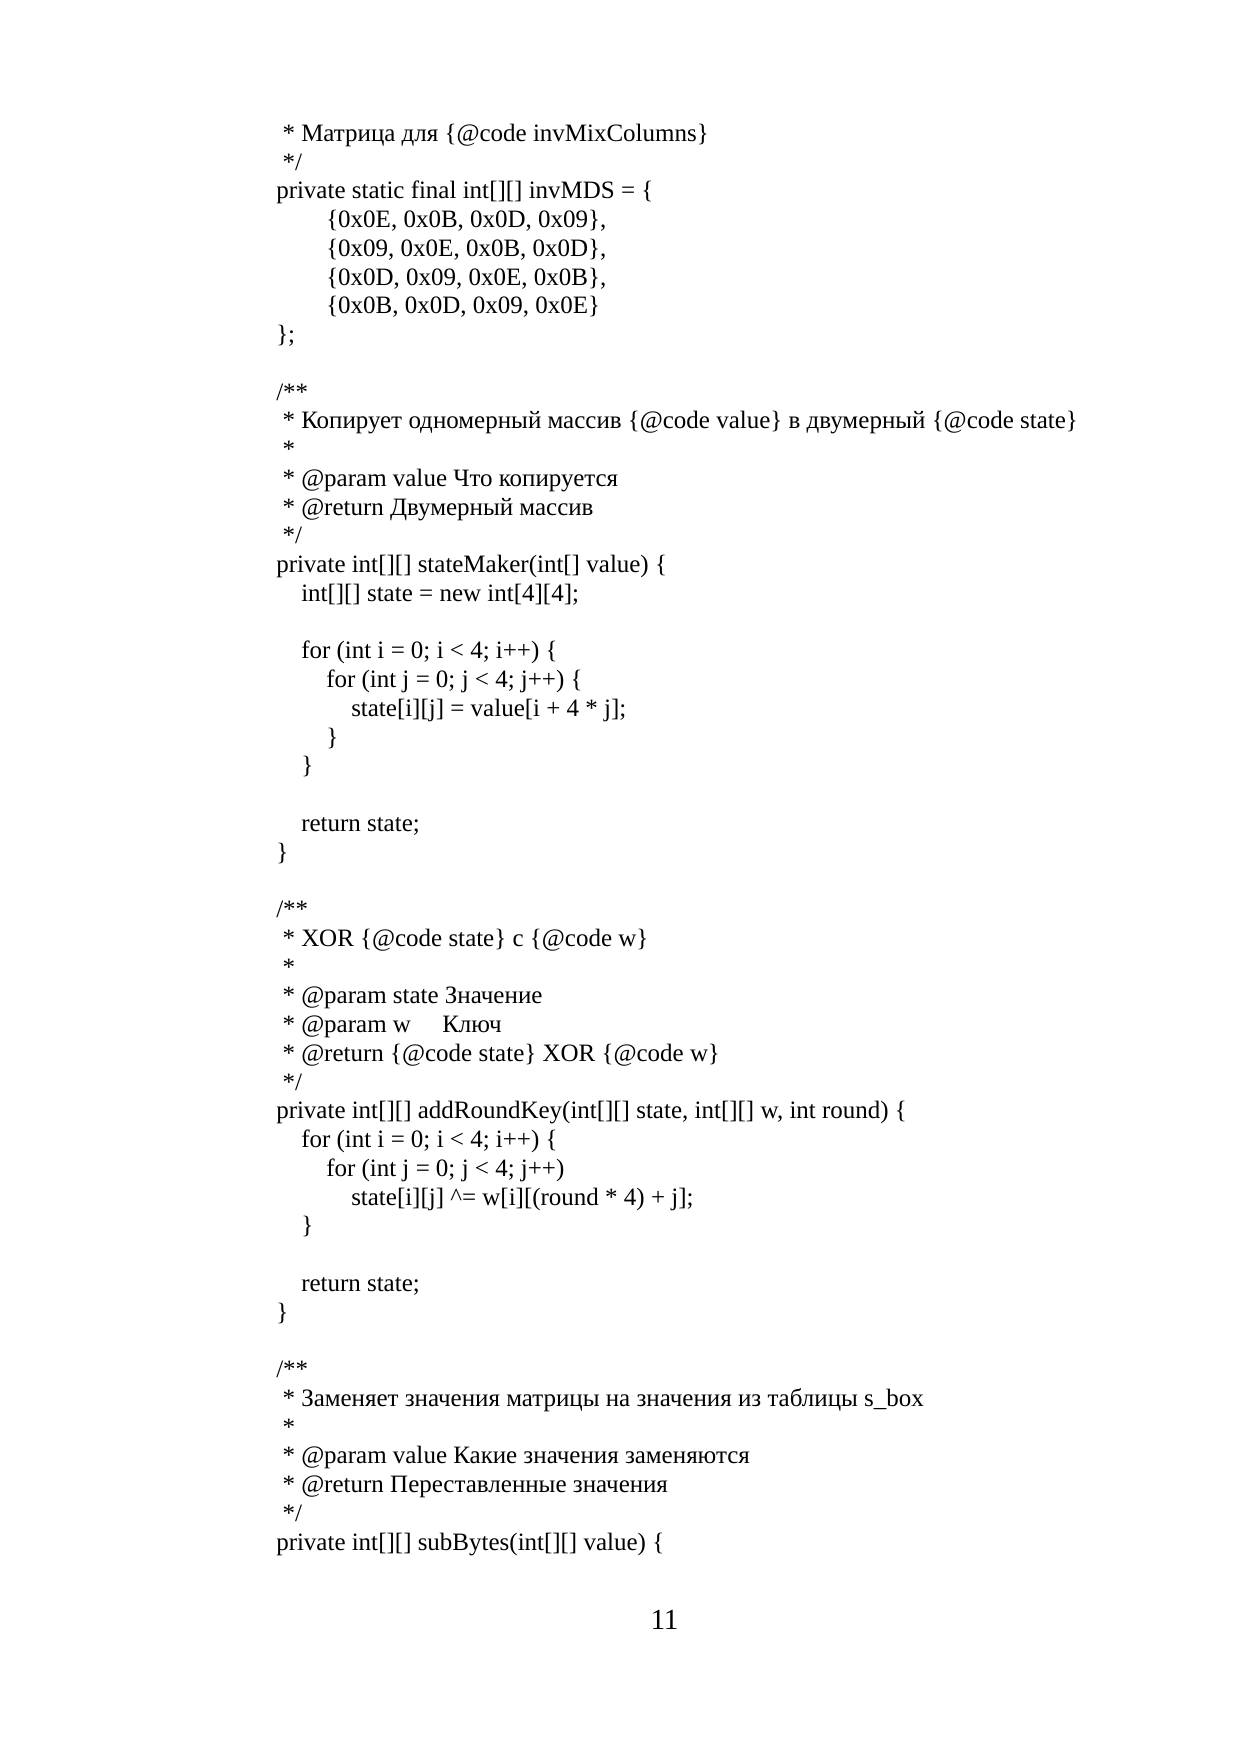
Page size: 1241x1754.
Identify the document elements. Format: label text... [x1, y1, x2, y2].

text * Заменяет значения матрицы на значения из таблицы s_box [177, 1383, 1152, 1412]
text * [177, 434, 1152, 463]
text */ [177, 521, 1152, 549]
text * @param state Значение [177, 981, 1152, 1009]
text for (int j = 0; j < 4; j++) { [177, 664, 1152, 693]
text state[i][j] = value[i + 4 * j]; [177, 693, 1152, 722]
text return state; [177, 808, 1152, 837]
text for (int i = 0; i < 4; i++) { [177, 636, 1152, 664]
text for (int j = 0; j < 4; j++) [177, 1153, 1152, 1182]
text * @return Двумерный массив [177, 492, 1152, 521]
text {0x09, 0x0E, 0x0B, 0x0D}, [177, 233, 1152, 262]
text int[][] state = new int[4][4]; [177, 578, 1152, 607]
text /** [177, 377, 1152, 406]
text } [177, 1297, 1152, 1326]
text * [177, 1412, 1152, 1441]
text private int[][] addRoundKey(int[][] state, int[][] w, int round) { [177, 1096, 1152, 1124]
text state[i][j] ^= w[i][(round * 4) + j]; [177, 1182, 1152, 1211]
text */ [177, 1067, 1152, 1096]
text }; [177, 319, 1152, 348]
text {0x0B, 0x0D, 0x09, 0x0E} [177, 291, 1152, 319]
text } [177, 1211, 1152, 1239]
text } [177, 722, 1152, 751]
text {0x0E, 0x0B, 0x0D, 0x09}, [177, 204, 1152, 233]
text */ [177, 147, 1152, 176]
text * @return Переставленные значения [177, 1469, 1152, 1498]
text private int[][] subBytes(int[][] value) { [177, 1527, 1152, 1556]
text } [177, 837, 1152, 866]
text * Матрица для {@code invMixColumns} [177, 118, 1152, 147]
text */ [177, 1498, 1152, 1527]
text * XOR {@code state} с {@code w} [177, 923, 1152, 952]
text * @param value Что копируется [177, 463, 1152, 492]
text {0x0D, 0x09, 0x0E, 0x0B}, [177, 262, 1152, 291]
text for (int i = 0; i < 4; i++) { [177, 1124, 1152, 1153]
text * Копирует одномерный массив {@code value} в двумерный {@code state} [177, 406, 1152, 434]
text /** [177, 894, 1152, 923]
text * @param value Какие значения заменяются [177, 1441, 1152, 1469]
text * @return {@code state} XOR {@code w} [177, 1038, 1152, 1067]
text private static final int[][] invMDS = { [177, 176, 1152, 204]
text } [177, 751, 1152, 779]
text /** [177, 1354, 1152, 1383]
text return state; [177, 1268, 1152, 1297]
text * @param w Ключ [177, 1009, 1152, 1038]
text * [177, 952, 1152, 981]
text private int[][] stateMaker(int[] value) { [177, 549, 1152, 578]
